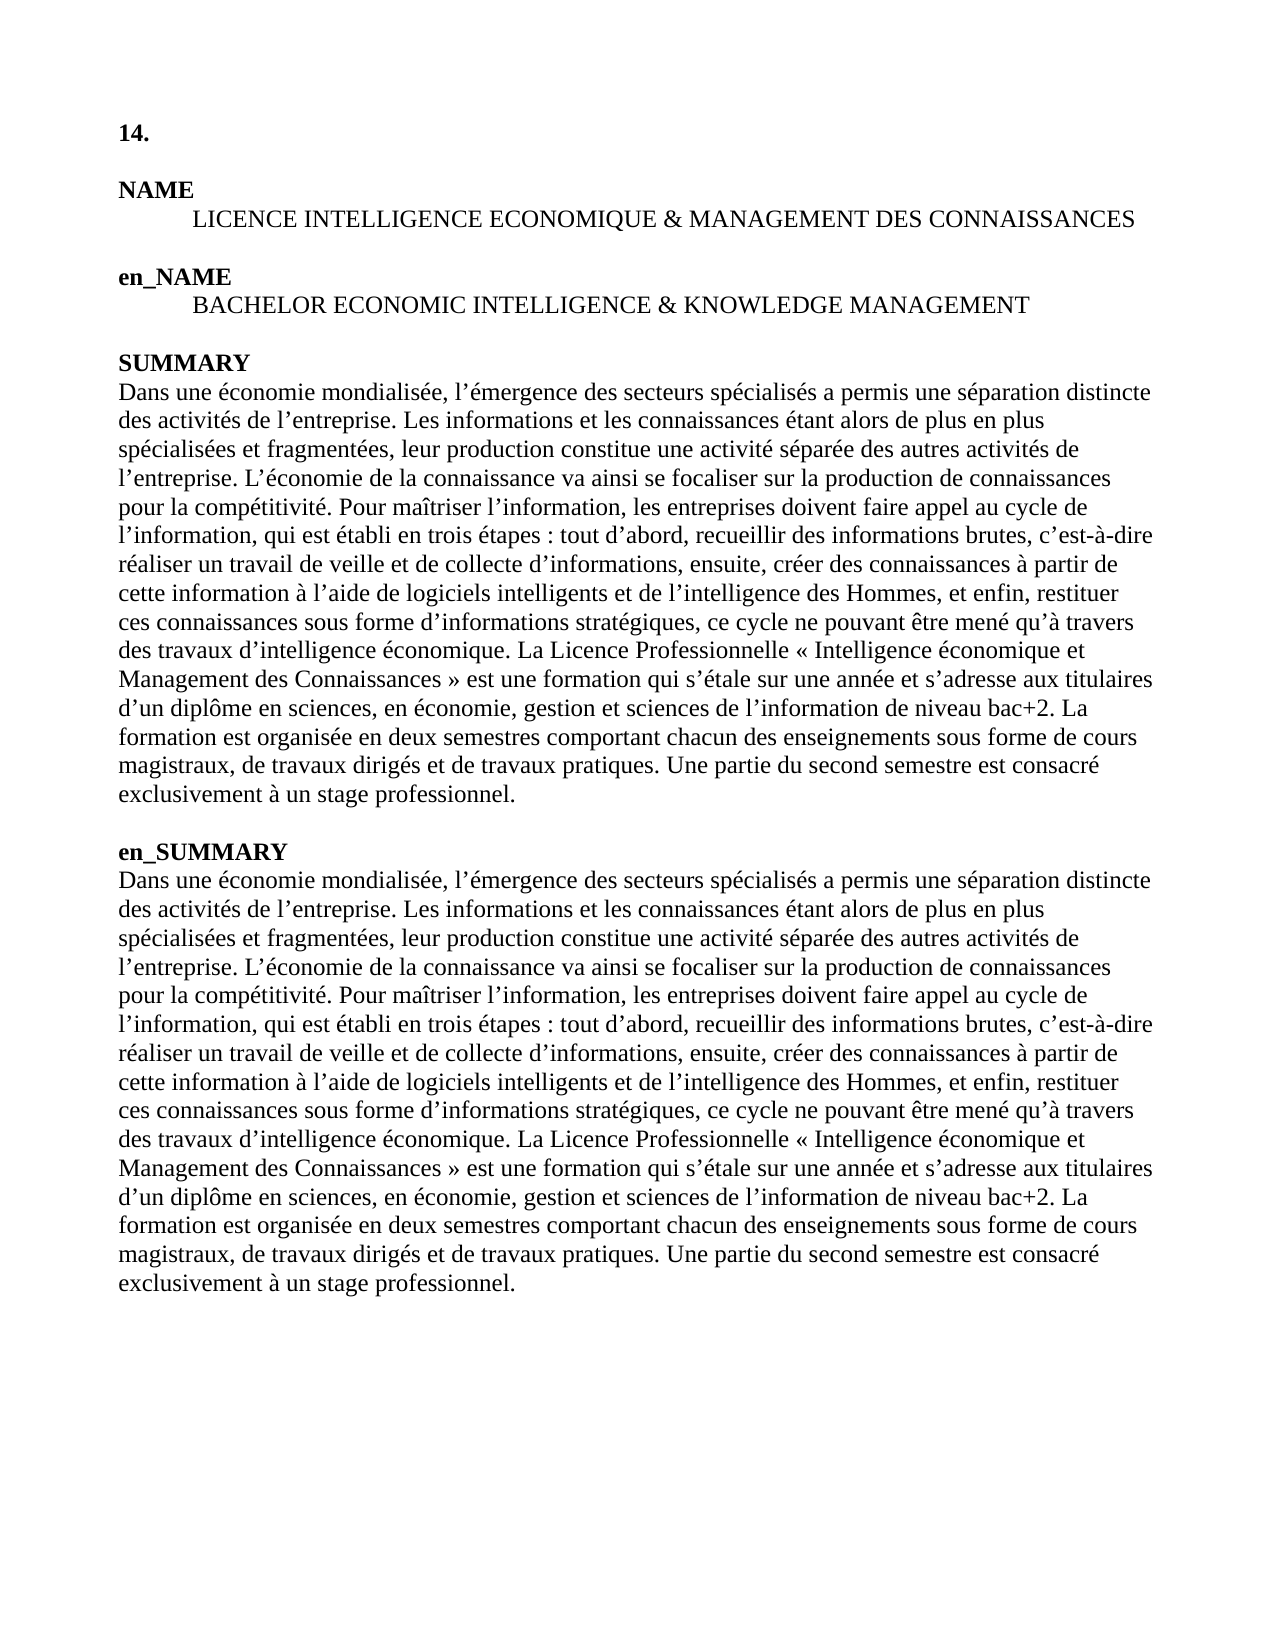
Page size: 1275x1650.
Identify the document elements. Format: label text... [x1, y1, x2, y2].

text en_NAME [118, 262, 1157, 291]
text Dans une économie mondialisée, l’émergence des secteurs spécialisés a permis une séparation distincte des activités de l’entreprise. Les informations et les connaissances étant alors de plus en plus spécialisées et fragmentées, leur production constitue une activité séparée des autres activités de l’entreprise. L’économie de la connaissance va ainsi se focaliser sur la production de connaissances pour la compétitivité. Pour maîtriser l’information, les entreprises doivent faire appel au cycle de l’information, qui est établi en trois étapes : tout d’abord, recueillir des informations brutes, c’est-à-dire réaliser un travail de veille et de collecte d’informations, ensuite, créer des connaissances à partir de cette information à l’aide de logiciels intelligents et de l’intelligence des Hommes, et enfin, restituer ces connaissances sous forme d’informations stratégiques, ce cycle ne pouvant être mené qu’à travers des travaux d’intelligence économique. La Licence Professionnelle « Intelligence économique et Management des Connaissances » est une formation qui s’étale sur une année et s’adresse aux titulaires d’un diplôme en sciences, en économie, gestion et sciences de l’information de niveau bac+2. La formation est organisée en deux semestres comportant chacun des enseignements sous forme de cours magistraux, de travaux dirigés et de travaux pratiques. Une partie du second semestre est consacré exclusivement à un stage professionnel. [118, 866, 1157, 1297]
text SUMMARY [118, 348, 1157, 377]
text Dans une économie mondialisée, l’émergence des secteurs spécialisés a permis une séparation distincte des activités de l’entreprise. Les informations et les connaissances étant alors de plus en plus spécialisées et fragmentées, leur production constitue une activité séparée des autres activités de l’entreprise. L’économie de la connaissance va ainsi se focaliser sur la production de connaissances pour la compétitivité. Pour maîtriser l’information, les entreprises doivent faire appel au cycle de l’information, qui est établi en trois étapes : tout d’abord, recueillir des informations brutes, c’est-à-dire réaliser un travail de veille et de collecte d’informations, ensuite, créer des connaissances à partir de cette information à l’aide de logiciels intelligents et de l’intelligence des Hommes, et enfin, restituer ces connaissances sous forme d’informations stratégiques, ce cycle ne pouvant être mené qu’à travers des travaux d’intelligence économique. La Licence Professionnelle « Intelligence économique et Management des Connaissances » est une formation qui s’étale sur une année et s’adresse aux titulaires d’un diplôme en sciences, en économie, gestion et sciences de l’information de niveau bac+2. La formation est organisée en deux semestres comportant chacun des enseignements sous forme de cours magistraux, de travaux dirigés et de travaux pratiques. Une partie du second semestre est consacré exclusivement à un stage professionnel. [118, 377, 1157, 808]
text en_SUMMARY [118, 837, 1157, 866]
text LICENCE INTELLIGENCE ECONOMIQUE & MANAGEMENT DES CONNAISSANCES [118, 204, 1157, 233]
text BACHELOR ECONOMIC INTELLIGENCE & KNOWLEDGE MANAGEMENT [118, 291, 1157, 319]
text NAME [118, 176, 1157, 204]
text 14. [118, 118, 1157, 147]
